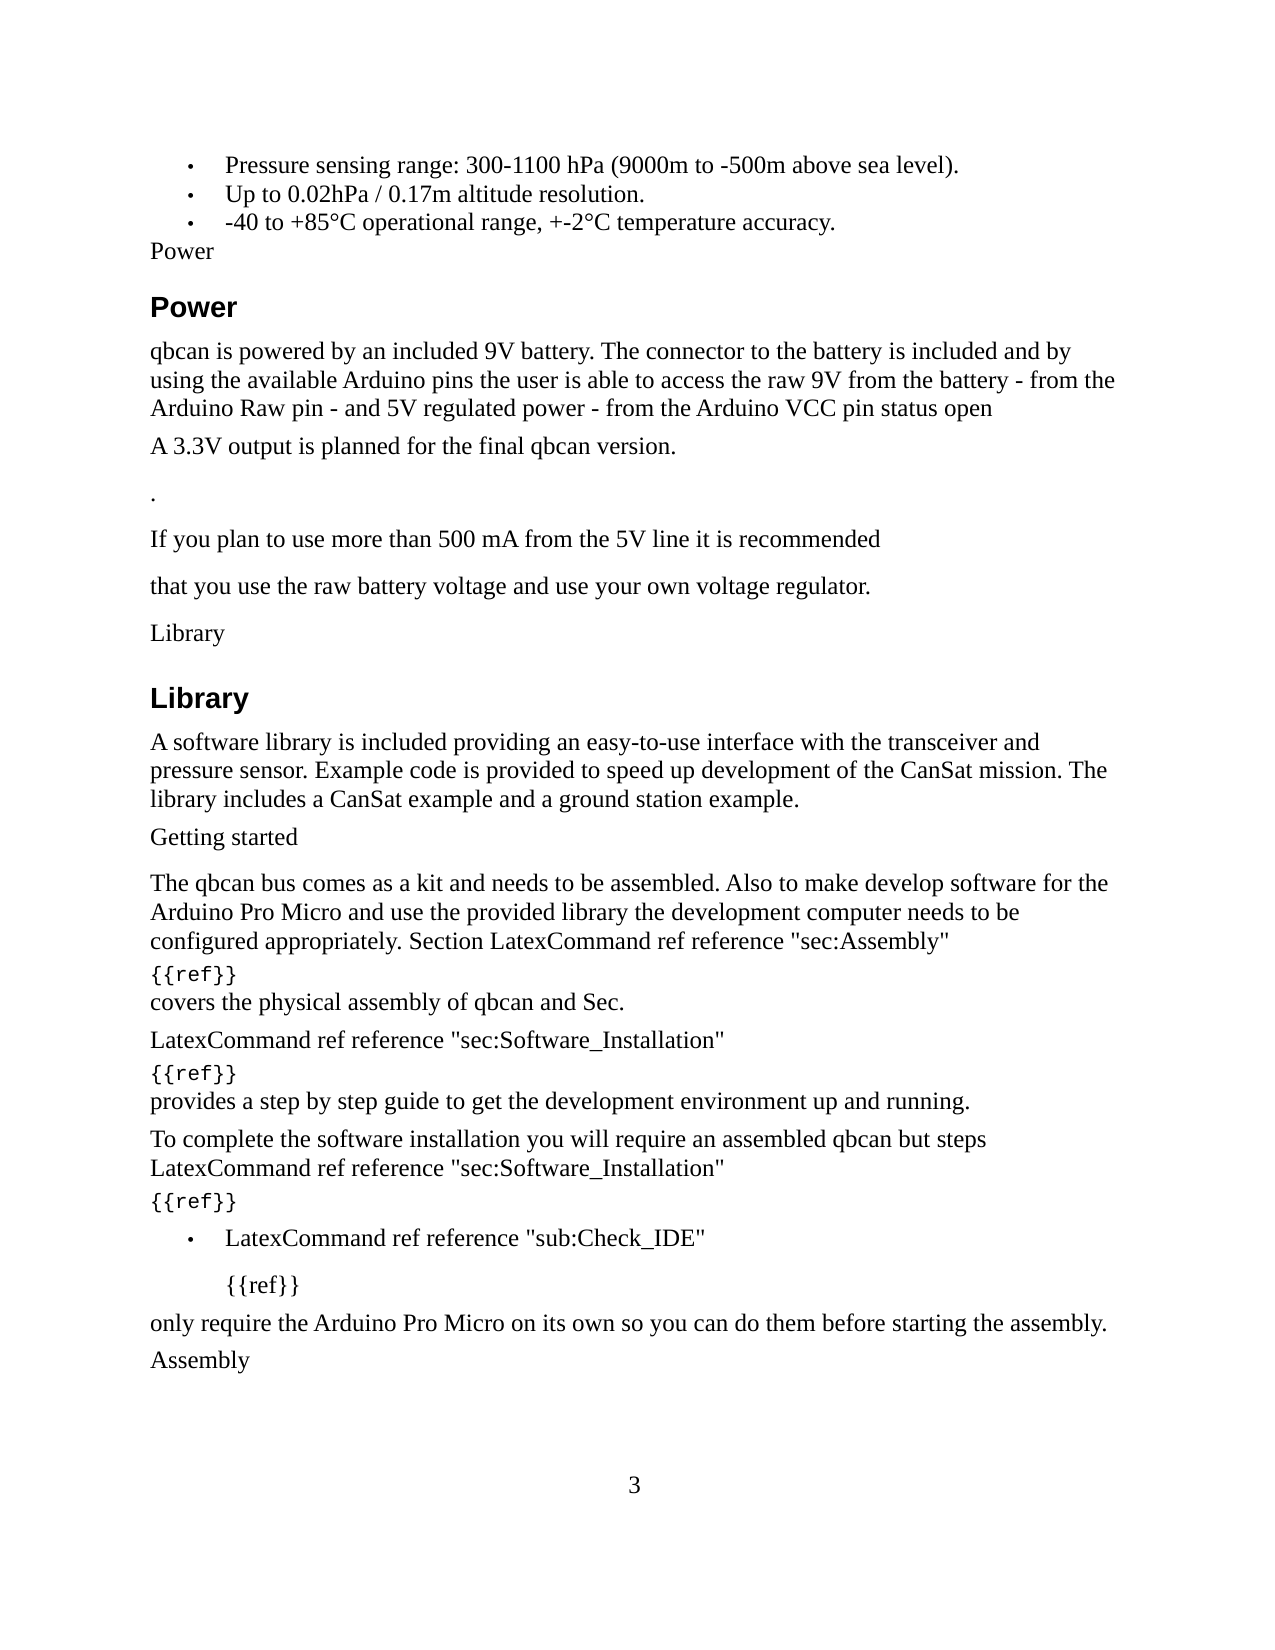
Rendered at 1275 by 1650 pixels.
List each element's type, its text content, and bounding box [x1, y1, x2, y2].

list Up to 0.02hPa / 0.17m altitude resolution. [187, 179, 1125, 207]
text To complete the software installation you will require an assembled qbcan but steps LatexCommand ref reference "sec:Software_Installation" [150, 1124, 1125, 1182]
text {{ref}} [150, 1063, 1125, 1086]
list {{ref}} [187, 1270, 1125, 1299]
list LatexCommand ref reference "sub:Check_IDE" [187, 1223, 1125, 1252]
text Library [150, 618, 1125, 647]
text Assembly [150, 1345, 1125, 1374]
text . [150, 478, 1125, 507]
text A software library is included providing an easy-to-use interface with the transceiver and pressure sensor. Example code is provided to speed up development of the CanSat mission. The library includes a CanSat example and a ground station example. [150, 727, 1125, 813]
text Getting started [150, 822, 1125, 851]
text If you plan to use more than 500 mA from the 5V line it is recommended [150, 524, 1125, 553]
text {{ref}} [150, 964, 1125, 987]
text provides a step by step guide to get the development environment up and running. [150, 1086, 1125, 1115]
text that you use the raw battery voltage and use your own voltage regulator. [150, 571, 1125, 600]
list Pressure sensing range: 300-1100 hPa (9000m to -500m above sea level). [187, 150, 1125, 179]
list -40 to +85°C operational range, +-2°C temperature accuracy. [187, 207, 1125, 236]
text only require the Arduino Pro Micro on its own so you can do them before starting the assembly. [150, 1308, 1125, 1336]
text A 3.3V output is planned for the final qbcan version. [150, 431, 1125, 460]
text {{ref}} [150, 1191, 1125, 1214]
text The qbcan bus comes as a kit and needs to be assembled. Also to make develop software for the Arduino Pro Micro and use the provided library the development computer needs to be configured appropriately. Section LatexCommand ref reference "sec:Assembly" [150, 868, 1125, 955]
subtitle Library [150, 681, 1125, 714]
text Power [150, 236, 1125, 265]
text qbcan is powered by an included 9V battery. The connector to the battery is included and by using the available Arduino pins the user is able to access the raw 9V from the battery - from the Arduino Raw pin - and 5V regulated power - from the Arduino VCC pin status open [150, 336, 1125, 422]
subtitle Power [150, 290, 1125, 323]
text covers the physical assembly of qbcan and Sec. [150, 987, 1125, 1016]
text LatexCommand ref reference "sec:Software_Installation" [150, 1025, 1125, 1054]
